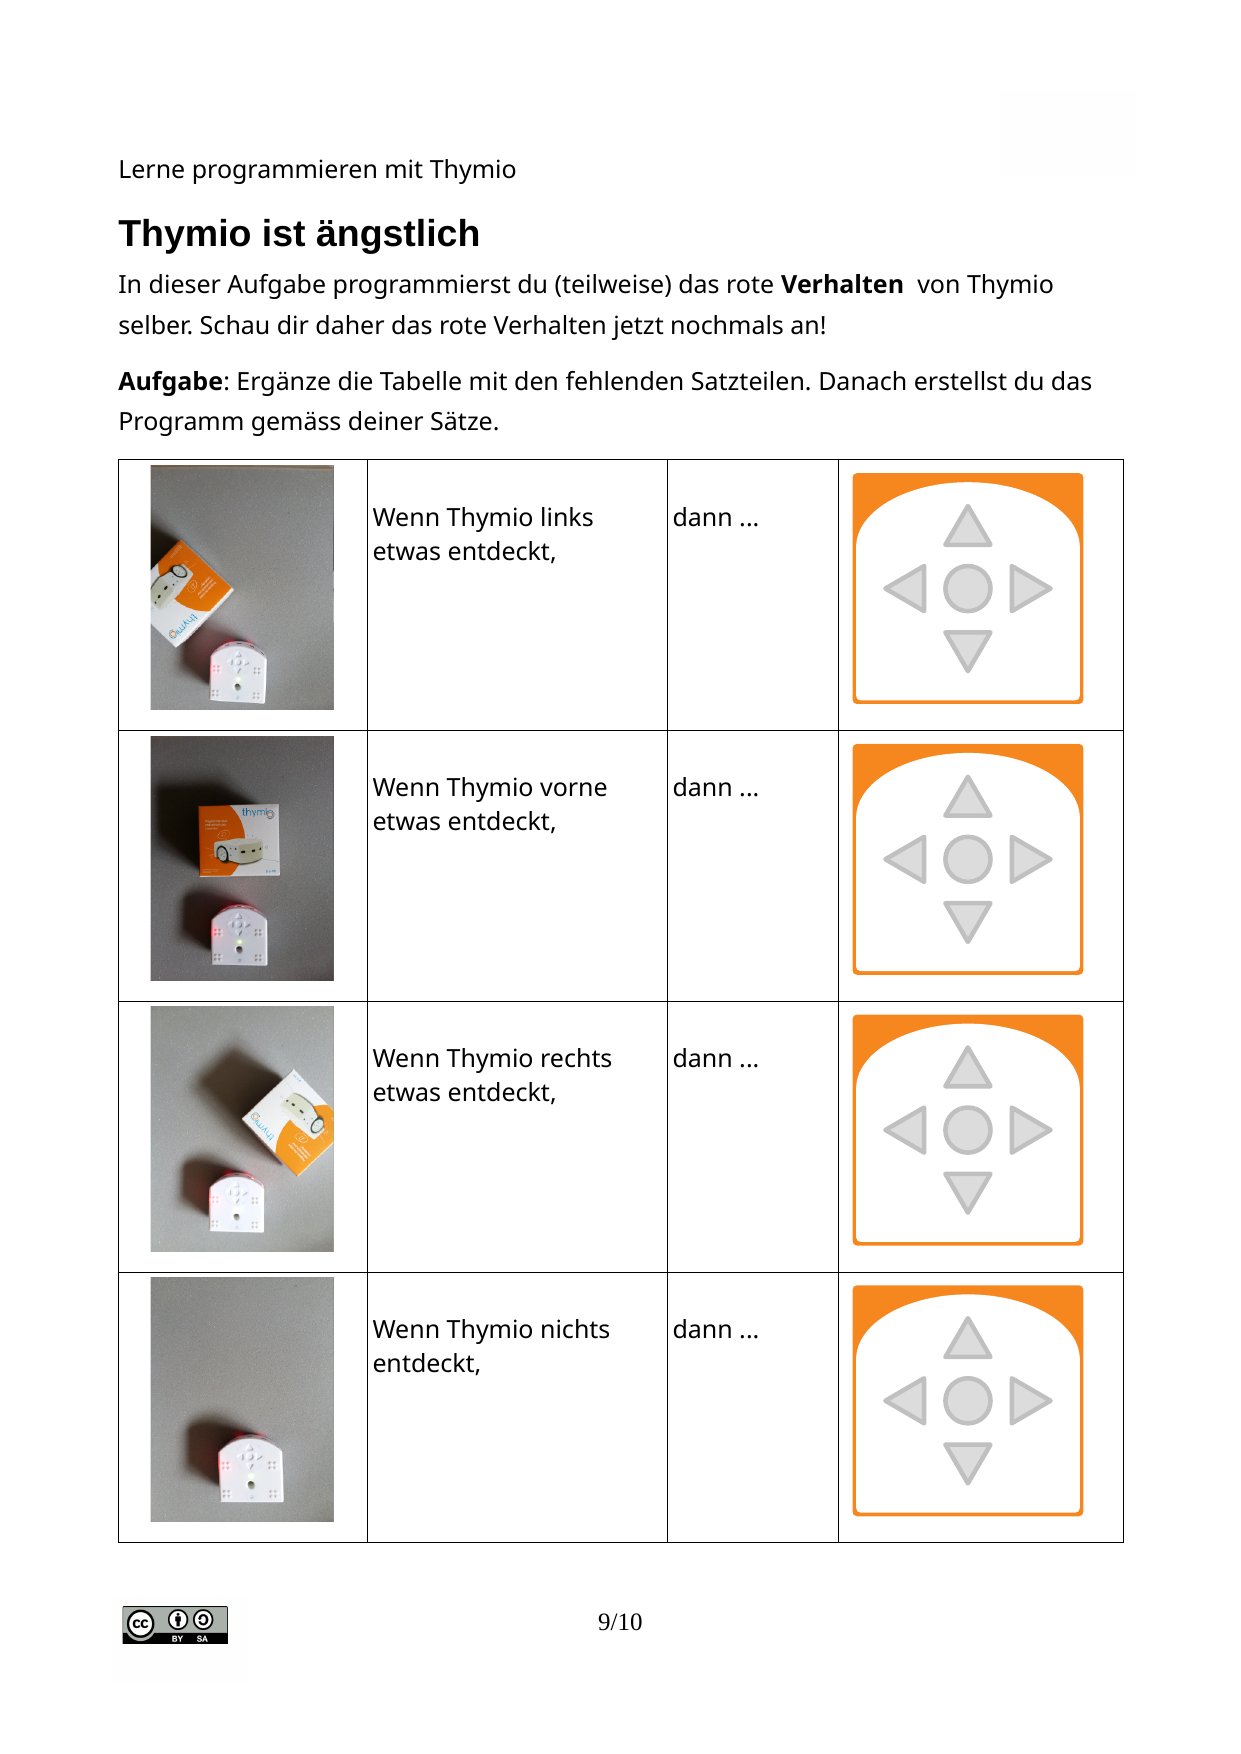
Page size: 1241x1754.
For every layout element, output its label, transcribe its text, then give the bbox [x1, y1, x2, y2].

picture [150, 465, 334, 710]
picture [112, 1596, 249, 1682]
table_cell dann ... [668, 1002, 838, 1272]
subtitle Thymio ist ängstlich [118, 211, 1122, 254]
picture [150, 1277, 334, 1522]
table_header Wenn Thymio links etwas entdeckt, [368, 460, 667, 730]
picture [150, 1006, 334, 1252]
picture [999, 91, 1136, 177]
table_header [119, 460, 367, 730]
table_cell [119, 731, 367, 1001]
table_header dann ... [668, 460, 838, 730]
table_cell Wenn Thymio vorne etwas entdeckt, [368, 731, 667, 1001]
table_cell dann ... [668, 1273, 838, 1542]
text In dieser Aufgabe programmierst du (teilweise) das rote Verhalten von Thymio selber. Schau dir daher das rote Verhalten jetzt nochmals an! [118, 267, 1122, 342]
table_header [839, 460, 1123, 730]
table_cell [119, 1273, 367, 1277]
table_cell dann ... [668, 731, 838, 1001]
table_cell [839, 731, 1123, 1001]
table_cell [839, 1002, 1123, 1272]
picture [150, 736, 334, 981]
table_cell Wenn Thymio nichts entdeckt, [368, 1273, 667, 1542]
table_cell [119, 1002, 367, 1272]
text Aufgabe: Ergänze die Tabelle mit den fehlenden Satzteilen. Danach erstellst du das Programm gemäss deiner Sätze. [118, 363, 1122, 438]
table_cell [839, 1273, 1123, 1542]
table_cell Wenn Thymio rechts etwas entdeckt, [368, 1002, 667, 1272]
table_cell [119, 1278, 367, 1542]
